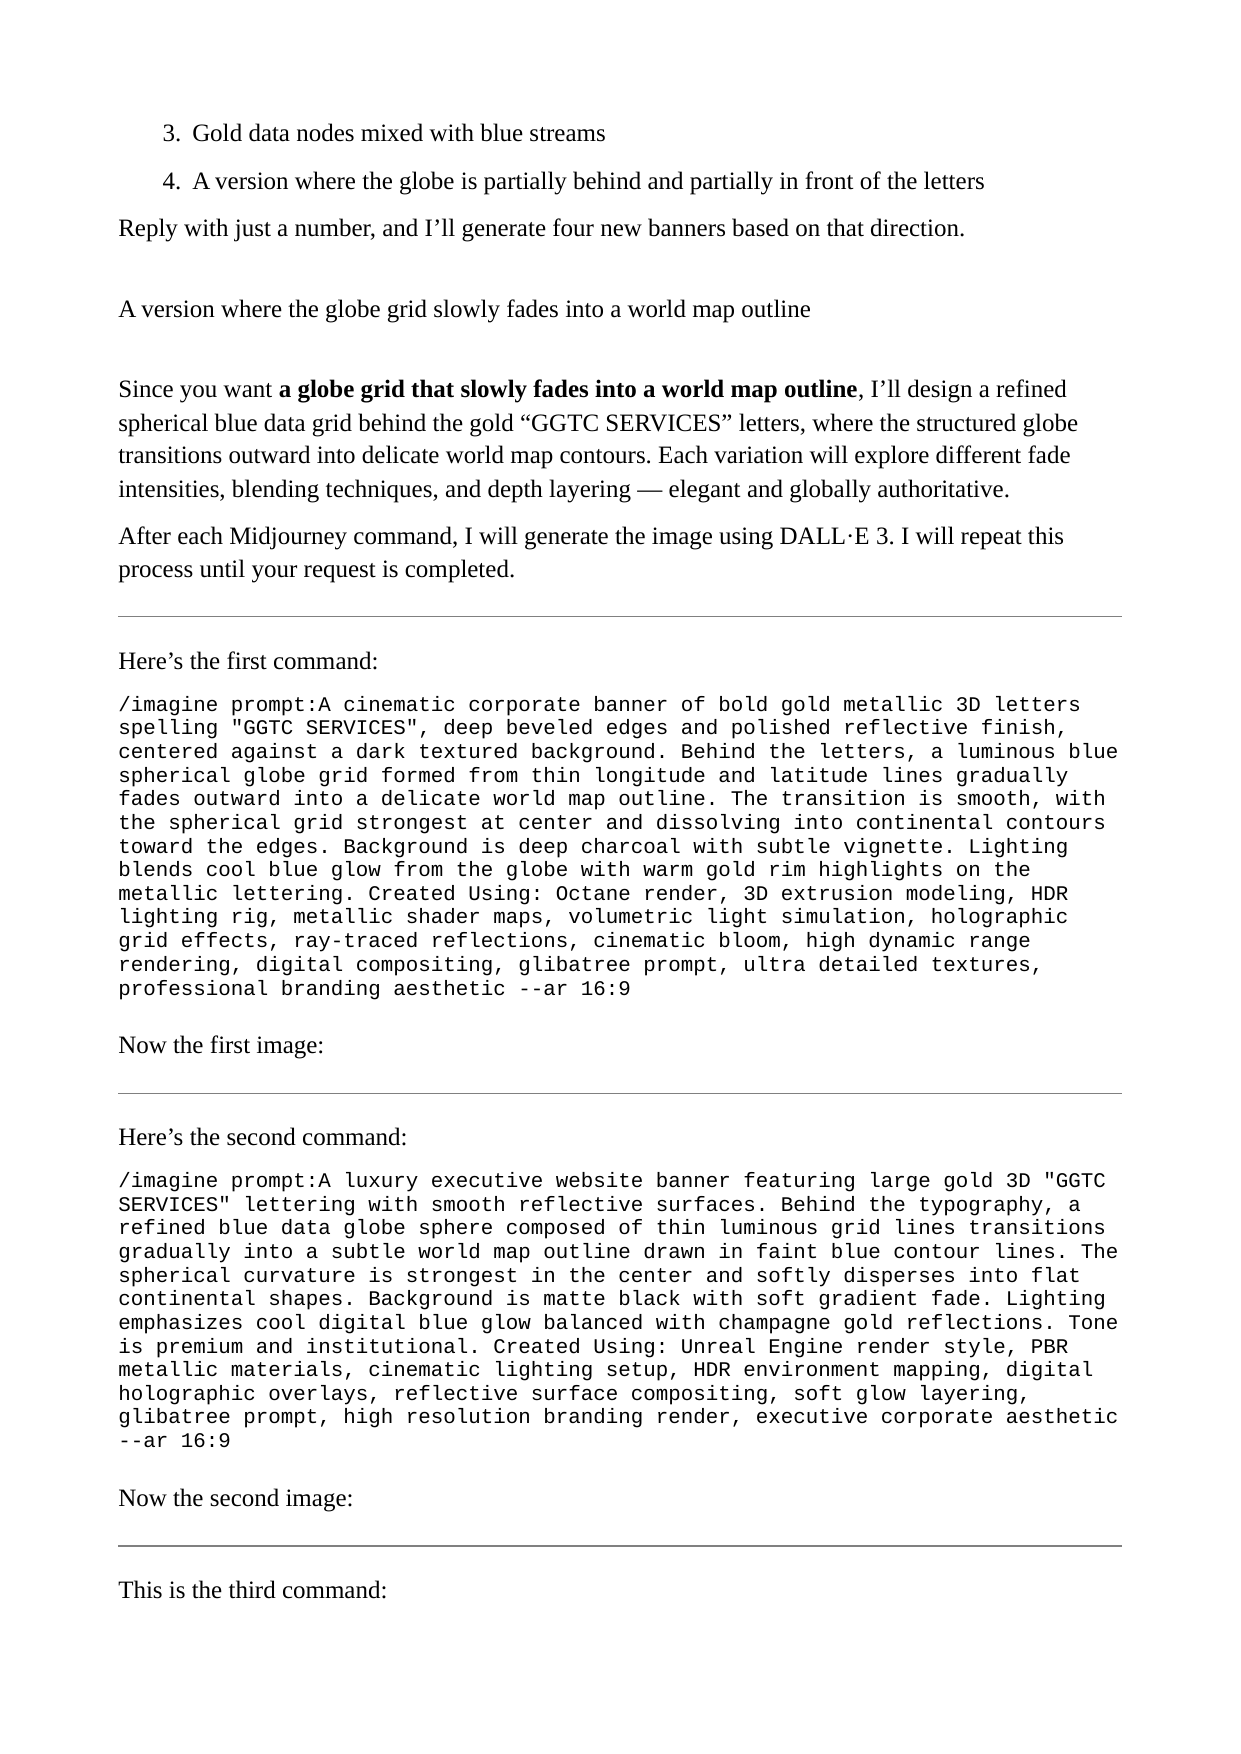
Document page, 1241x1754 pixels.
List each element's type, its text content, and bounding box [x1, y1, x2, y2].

text Here’s the second command: [118, 1122, 1122, 1151]
text After each Midjourney command, I will generate the image using DALL·E 3. I will repeat this process until your request is completed. [118, 521, 1122, 583]
list A version where the globe is partially behind and partially in front of the letters [162, 166, 1122, 194]
text Reply with just a number, and I’ll generate four new banners based on that direction. [118, 213, 1122, 242]
text Since you want a globe grid that slowly fades into a world map outline, I’ll design a refined spherical blue data grid behind the gold “GGTC SERVICES” letters, where the structured globe transitions outward into delicate world map contours. Each variation will explore different fade intensities, blending techniques, and depth layering — elegant and globally authoritative. [118, 374, 1122, 502]
text /imagine prompt:A cinematic corporate banner of bold gold metallic 3D letters spelling "GGTC SERVICES", deep beveled edges and polished reflective finish, centered against a dark textured background. Behind the letters, a luminous blue spherical globe grid formed from thin longitude and latitude lines gradually fades outward into a delicate world map outline. The transition is smooth, with the spherical grid strongest at center and dissolving into continental contours toward the edges. Background is deep charcoal with subtle vignette. Lighting blends cool blue glow from the globe with warm gold rim highlights on the metallic lettering. Created Using: Octane render, 3D extrusion modeling, HDR lighting rig, metallic shader maps, volumetric light simulation, holographic grid effects, ray-traced reflections, cinematic bloom, high dynamic range rendering, digital compositing, glibatree prompt, ultra detailed textures, professional branding aesthetic --ar 16:9 [118, 694, 1122, 1001]
text Here’s the first command: [118, 646, 1122, 675]
text Now the second image: [118, 1483, 1122, 1512]
text Now the first image: [118, 1031, 1122, 1059]
text A version where the globe grid slowly fades into a world map outline [118, 294, 1122, 323]
text /imagine prompt:A luxury executive website banner featuring large gold 3D "GGTC SERVICES" lettering with smooth reflective surfaces. Behind the typography, a refined blue data globe sphere composed of thin luminous grid lines transitions gradually into a subtle world map outline drawn in faint blue contour lines. The spherical curvature is strongest in the center and softly disperses into flat continental shapes. Background is matte black with soft gradient fade. Lighting emphasizes cool digital blue glow balanced with champagne gold reflections. Tone is premium and institutional. Created Using: Unreal Engine render style, PBR metallic materials, cinematic lighting setup, HDR environment mapping, digital holographic overlays, reflective surface compositing, soft glow layering, glibatree prompt, high resolution branding render, executive corporate aesthetic --ar 16:9 [118, 1170, 1122, 1454]
text This is the third command: [118, 1575, 1122, 1604]
list Gold data nodes mixed with blue streams [162, 118, 1122, 147]
